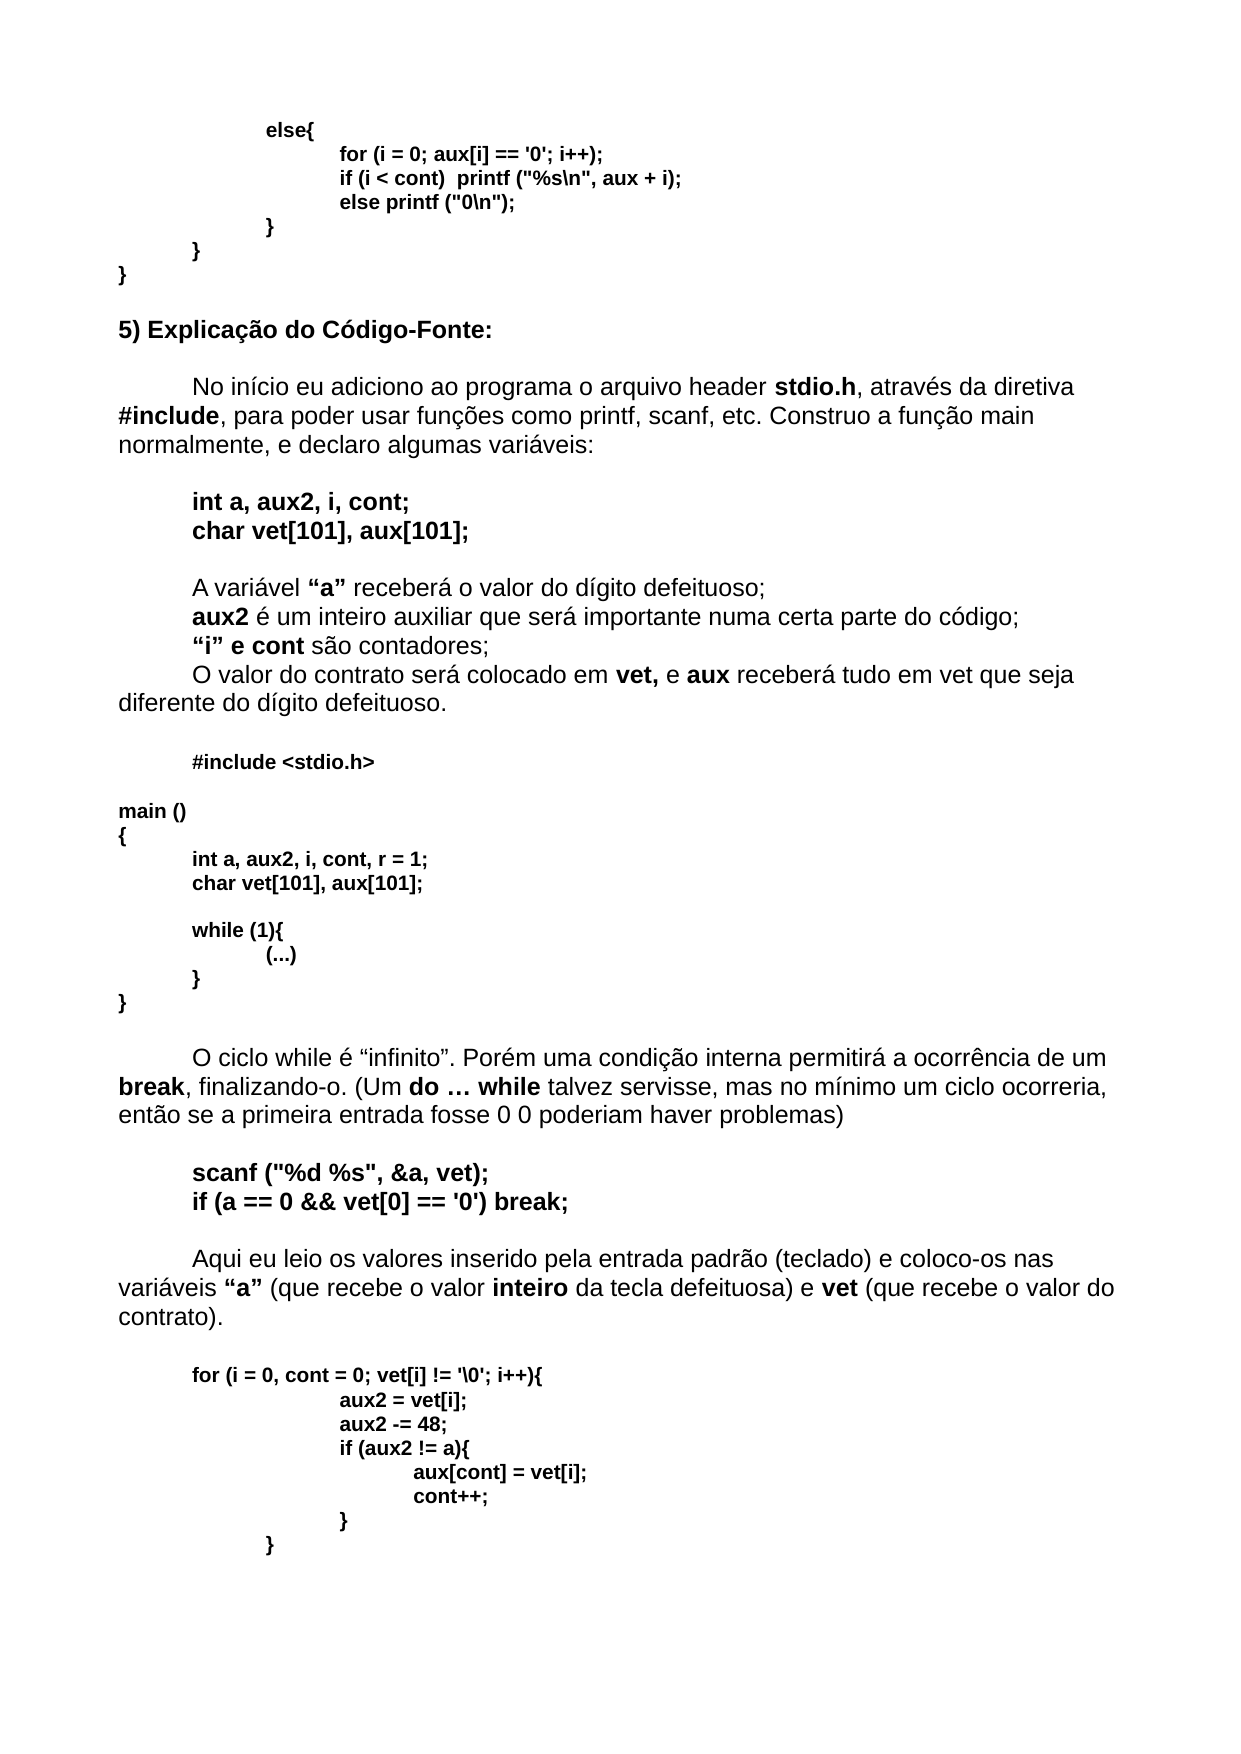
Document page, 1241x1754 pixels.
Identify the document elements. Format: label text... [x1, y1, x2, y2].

text cont++; [118, 1484, 1122, 1508]
text if (a == 0 && vet[0] == '0') break; [118, 1187, 1122, 1215]
text } [118, 262, 1122, 286]
text O valor do contrato será colocado em vet, e aux receberá tudo em vet que seja diferente do dígito defeituoso. [118, 659, 1122, 717]
text for (i = 0, cont = 0; vet[i] != '\0'; i++){ [118, 1359, 1122, 1388]
text “i” e cont são contadores; [118, 631, 1122, 659]
text } [118, 1532, 1122, 1556]
text } [118, 238, 1122, 262]
text char vet[101], aux[101]; [118, 516, 1122, 544]
text aux2 = vet[i]; [118, 1388, 1122, 1412]
text scanf ("%d %s", &a, vet); [118, 1158, 1122, 1187]
text int a, aux2, i, cont; [118, 487, 1122, 516]
text Aqui eu leio os valores inserido pela entrada padrão (teclado) e coloco-os nas variáveis “a” (que recebe o valor inteiro da tecla defeituosa) e vet (que recebe o valor do contrato). [118, 1244, 1122, 1330]
text main () [118, 798, 1122, 822]
text A variável “a” receberá o valor do dígito defeituoso; [118, 573, 1122, 602]
text aux2 -= 48; [118, 1412, 1122, 1436]
text } [118, 214, 1122, 238]
text char vet[101], aux[101]; [118, 870, 1122, 894]
text { [118, 822, 1122, 846]
text if (aux2 != a){ [118, 1436, 1122, 1460]
text int a, aux2, i, cont, r = 1; [118, 846, 1122, 870]
text else{ [118, 118, 1122, 142]
text } [118, 966, 1122, 990]
text } [118, 990, 1122, 1014]
text #include <stdio.h> [118, 746, 1122, 774]
text O ciclo while é “infinito”. Porém uma condição interna permitirá a ocorrência de um break, finalizando-o. (Um do … while talvez servisse, mas no mínimo um ciclo ocorreria, então se a primeira entrada fosse 0 0 poderiam haver problemas) [118, 1043, 1122, 1129]
text for (i = 0; aux[i] == '0'; i++); [118, 142, 1122, 166]
text No início eu adiciono ao programa o arquivo header stdio.h, através da diretiva #include, para poder usar funções como printf, scanf, etc. Construo a função main normalmente, e declaro algumas variáveis: [118, 372, 1122, 458]
text while (1){ [118, 918, 1122, 942]
text else printf ("0\n"); [118, 190, 1122, 214]
text if (i < cont) printf ("%s\n", aux + i); [118, 166, 1122, 190]
text (...) [118, 942, 1122, 966]
text aux[cont] = vet[i]; [118, 1460, 1122, 1484]
text 5) Explicação do Código-Fonte: [118, 314, 1122, 343]
text } [118, 1508, 1122, 1532]
text aux2 é um inteiro auxiliar que será importante numa certa parte do código; [118, 602, 1122, 631]
